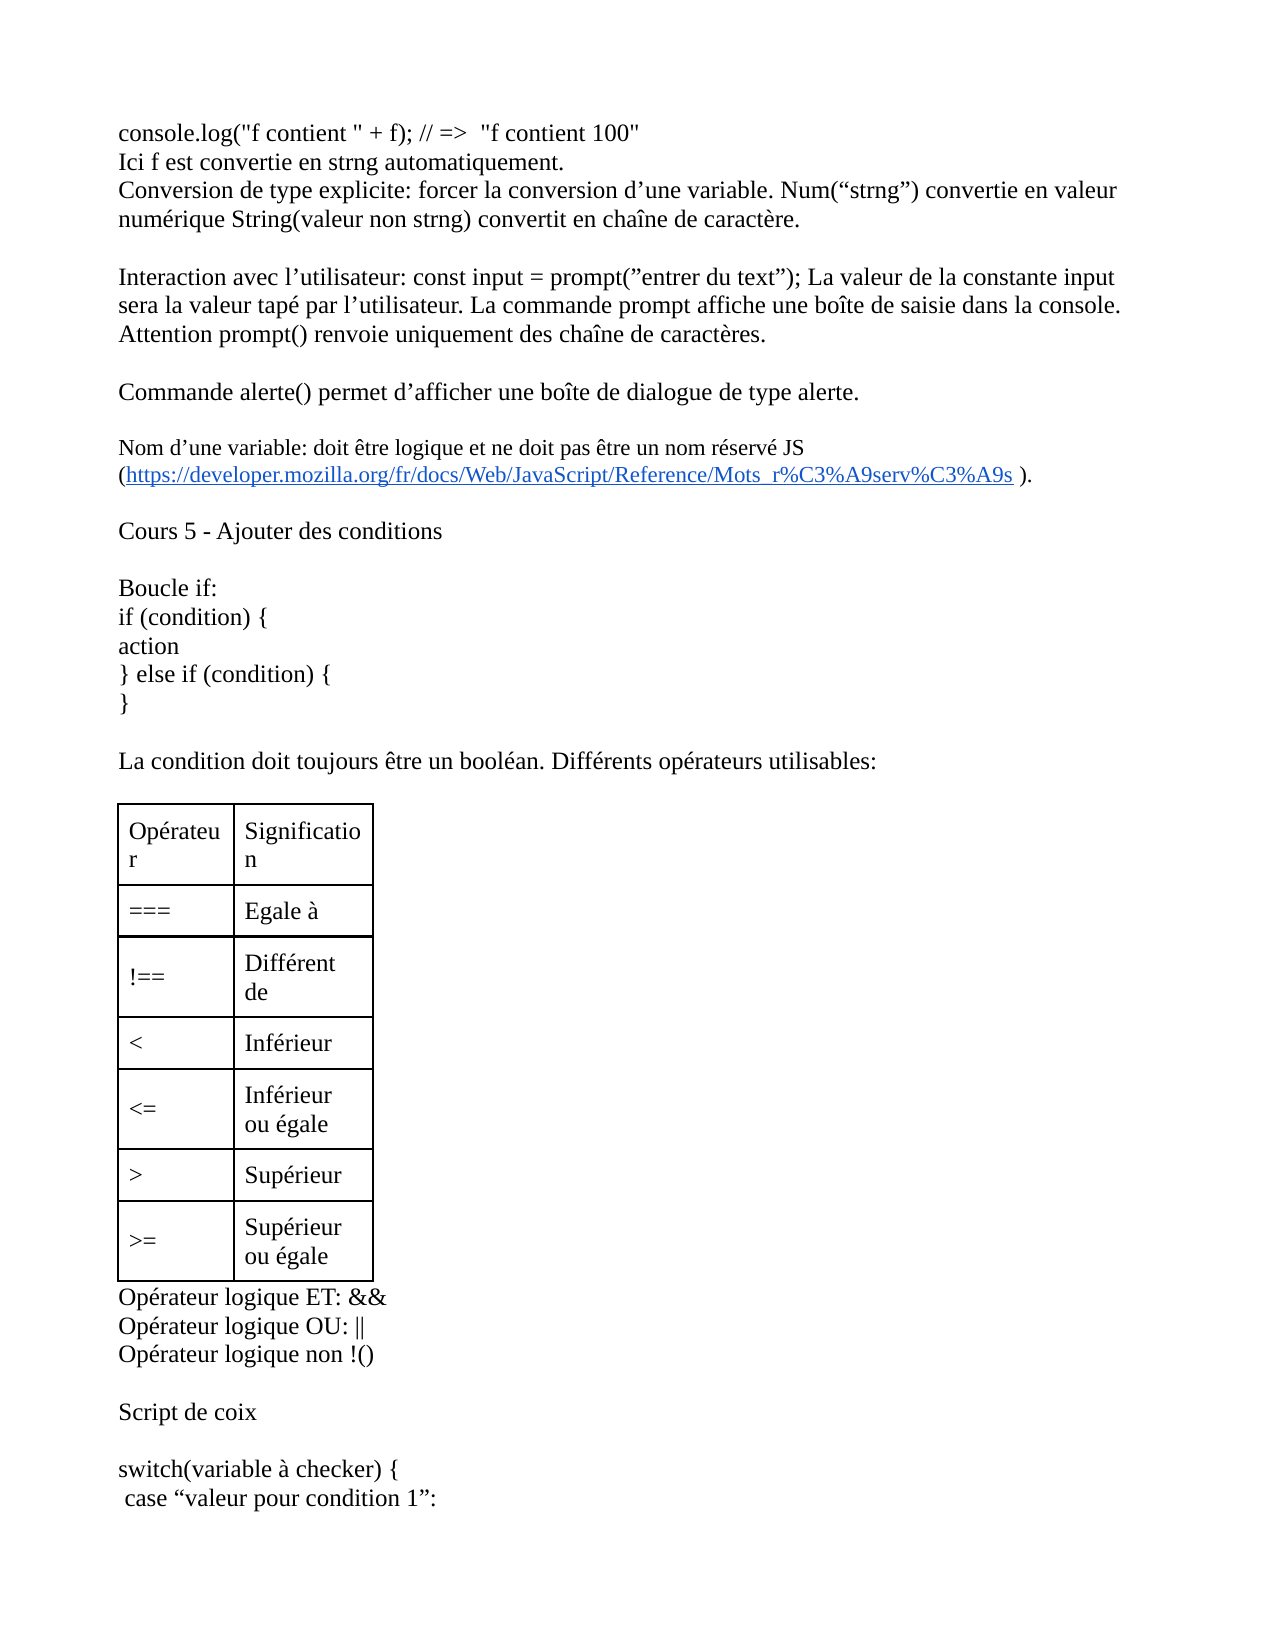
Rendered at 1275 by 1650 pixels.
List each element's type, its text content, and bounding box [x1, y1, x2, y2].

text Opérateur logique OU: || [118, 1311, 1157, 1339]
table_cell Inférieur ou égale [235, 1070, 372, 1148]
text Script de coix [118, 1397, 1157, 1426]
table_header Opérateur [119, 805, 233, 884]
table_cell === [119, 886, 233, 935]
table_cell Supérieur [235, 1150, 372, 1199]
table_cell Différent de [235, 938, 372, 1016]
text Ici f est convertie en strng automatiquement. [118, 147, 1157, 176]
text Commande alerte() permet d’afficher une boîte de dialogue de type alerte. [118, 377, 1157, 406]
table_cell Inférieur [235, 1018, 372, 1067]
text if (condition) { [118, 602, 1157, 631]
table_cell > [119, 1150, 233, 1199]
table_cell >= [119, 1202, 233, 1280]
text case “valeur pour condition 1”: [118, 1483, 1157, 1512]
text Cours 5 - Ajouter des conditions [118, 516, 1157, 544]
table_cell <= [119, 1070, 233, 1148]
table_cell !== [119, 938, 233, 1016]
text switch(variable à checker) { [118, 1454, 1157, 1483]
text console.log("f contient " + f); // => "f contient 100" [118, 118, 1157, 147]
table_header Signification [235, 805, 372, 884]
text Boucle if: [118, 573, 1157, 602]
text Nom d’une variable: doit être logique et ne doit pas être un nom réservé JS (https://developer.mozilla.org/fr/docs/Web/JavaScript/Reference/Mots_r%C3%A9serv%C3%A9s ). [118, 434, 1157, 487]
text Opérateur logique ET: && [118, 1282, 1157, 1311]
table_cell Supérieur ou égale [235, 1202, 372, 1280]
table_cell < [119, 1018, 233, 1067]
text La condition doit toujours être un booléan. Différents opérateurs utilisables: [118, 746, 1157, 774]
text action [118, 631, 1157, 659]
text Conversion de type explicite: forcer la conversion d’une variable. Num(“strng”) convertie en valeur numérique String(valeur non strng) convertit en chaîne de caractère. [118, 176, 1157, 233]
text } else if (condition) { [118, 659, 1157, 688]
text Interaction avec l’utilisateur: const input = prompt(”entrer du text”); La valeur de la constante input sera la valeur tapé par l’utilisateur. La commande prompt affiche une boîte de saisie dans la console. Attention prompt() renvoie uniquement des chaîne de caractères. [118, 262, 1157, 348]
text } [118, 688, 1157, 717]
table_cell Egale à [235, 886, 372, 935]
text Opérateur logique non !() [118, 1339, 1157, 1368]
